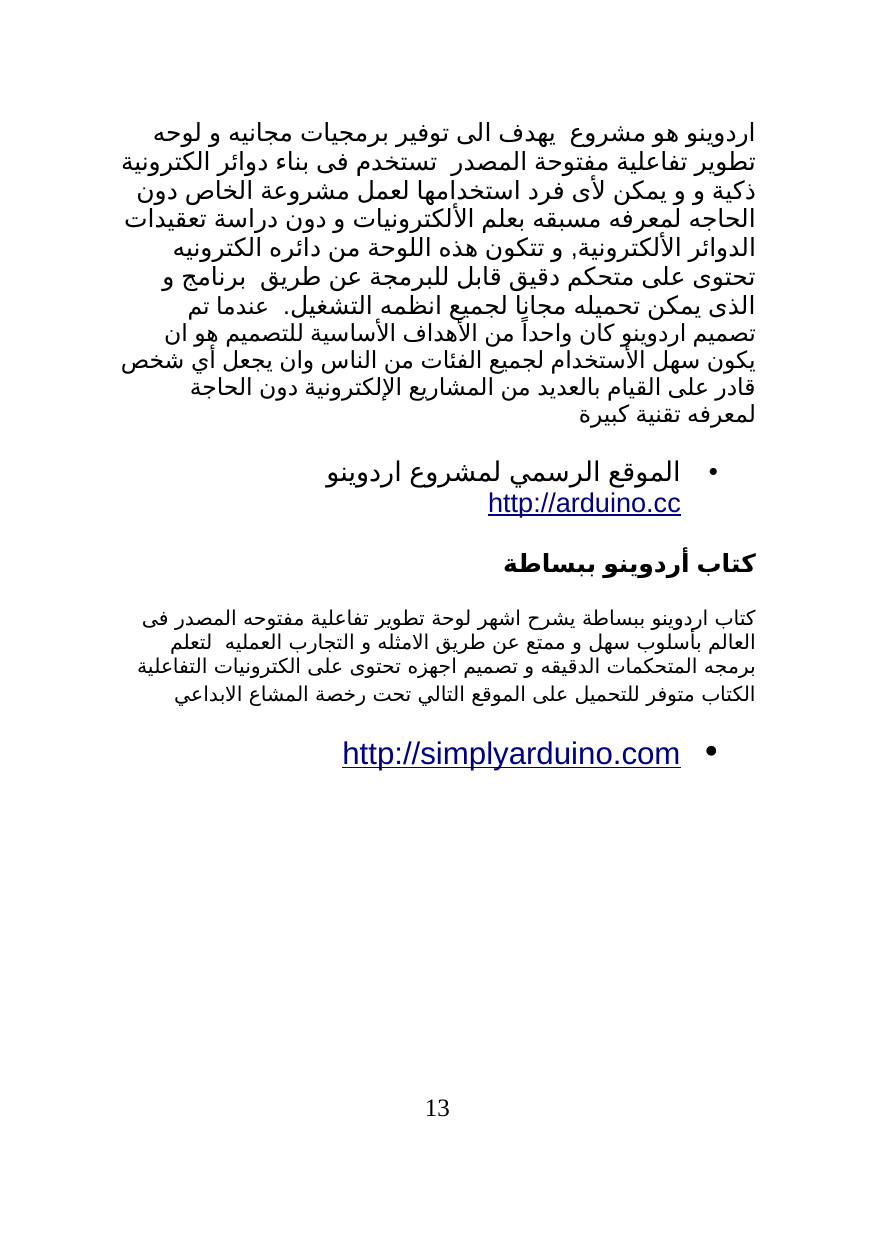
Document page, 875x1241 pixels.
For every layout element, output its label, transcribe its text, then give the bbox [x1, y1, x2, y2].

text اردوينو هو مشروع يهدف الى توفير برمجيات مجانيه و لوحه تطوير تفاعلية مفتوحة المصدر تستخدم فى بناء دوائر الكترونية ذكية و و يمكن ﻷى فرد استخدامها لعمل مشروعة الخاص دون الحاجه لمعرفه مسبقه بعلم اﻷلكترونيات و دون دراسة تعقيدات الدوائر اﻷلكترونية, و تتكون هذه اللوحة من دائره الكترونيه تحتوى على متحكم دقيق قابل للبرمجة عن طريق برنامج و الذى يمكن تحميله مجانا لجميع انظمه التشغيل. عندما تم تصميم اردوينو كان واحداً من الأهداف الأساسية للتصميم هو ان يكون سهل الأستخدام لجميع الفئات من الناس وان يجعل أي شخص قادر على القيام بالعديد من المشاريع الإلكترونية دون الحاجة لمعرفه تقنية كبيرة [118, 118, 756, 427]
list الموقع الرسمي لمشروع اردوينو http://arduino.cc [118, 456, 718, 518]
text الكتاب متوفر للتحميل على الموقع التالي تحت رخصة المشاع الابداعي [118, 678, 756, 707]
text كتاب اردوينو ببساطة يشرح اشهر لوحة تطوير تفاعلية مفتوحه المصدر فى العالم بأسلوب سهل و ممتع عن طريق الامثله و التجارب العمليه لتعلم برمجه المتحكمات الدقيقه و تصميم اجهزه تحتوى على الكترونيات التفاعلية [118, 607, 756, 678]
list http://simplyarduino.com [118, 735, 718, 773]
text كتاب أردوينو ببساطة [118, 549, 756, 578]
